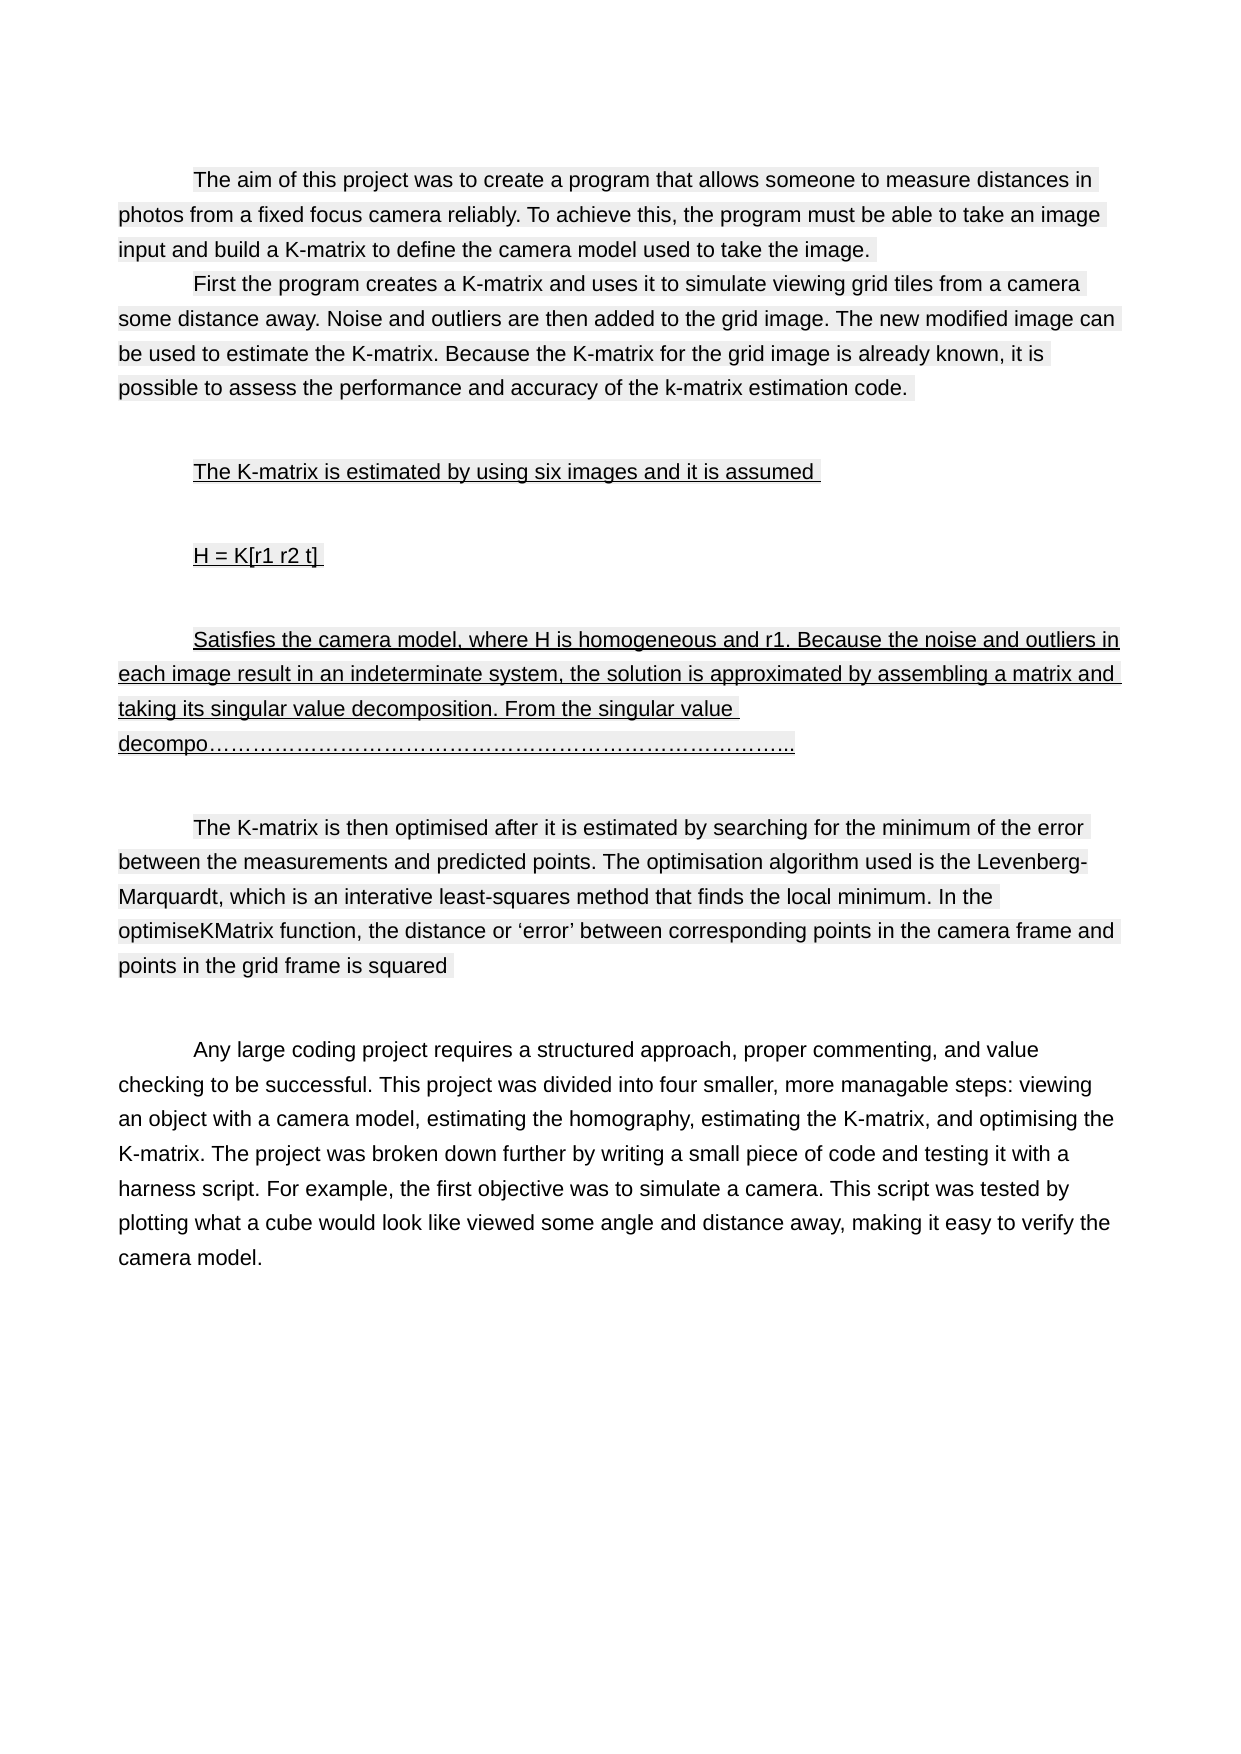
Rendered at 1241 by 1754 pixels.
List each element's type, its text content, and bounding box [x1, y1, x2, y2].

text H = K[r1 r2 t] [118, 543, 1122, 568]
text The aim of this project was to create a program that allows someone to measure distances in photos from a fixed focus camera reliably. To achieve this, the program must be able to take an image input and build a K-matrix to define the camera model used to take the image. [118, 167, 1122, 262]
text Satisfies the camera model, where H is homogeneous and r1. Because the noise and outliers in each image result in an indeterminate system, the solution is approximated by assembling a matrix and [118, 627, 1122, 683]
text The K-matrix is estimated by using six images and it is assumed [118, 459, 1122, 484]
text First the program creates a K-matrix and uses it to simulate viewing grid tiles from a camera some distance away. Noise and outliers are then added to the grid image. The new modified image can be used to estimate the K-matrix. Because the K-matrix for the grid image is already known, it is possible to assess the performance and accuracy of the k-matrix estimation code. [118, 271, 1122, 401]
text taking its singular value decomposition. From the singular value decompo……………………………………………………………………... [118, 684, 1122, 756]
text The K-matrix is then optimised after it is estimated by searching for the minimum of the error between the measurements and predicted points. The optimisation algorithm used is the Levenberg-Marquardt, which is an interative least-squares method that finds the local minimum. In the optimiseKMatrix function, the distance or ‘error’ between corresponding points in the camera frame and points in the grid frame is squared [118, 814, 1122, 978]
text Any large coding project requires a structured approach, proper commenting, and value checking to be successful. This project was divided into four smaller, more managable steps: viewing an object with a camera model, estimating the homography, estimating the K-matrix, and optimising the K-matrix. The project was broken down further by writing a small piece of code and testing it with a harness script. For example, the first objective was to simulate a camera. This script was tested by plotting what a cube would look like viewed some angle and distance away, making it easy to verify the camera model. [118, 1037, 1122, 1270]
